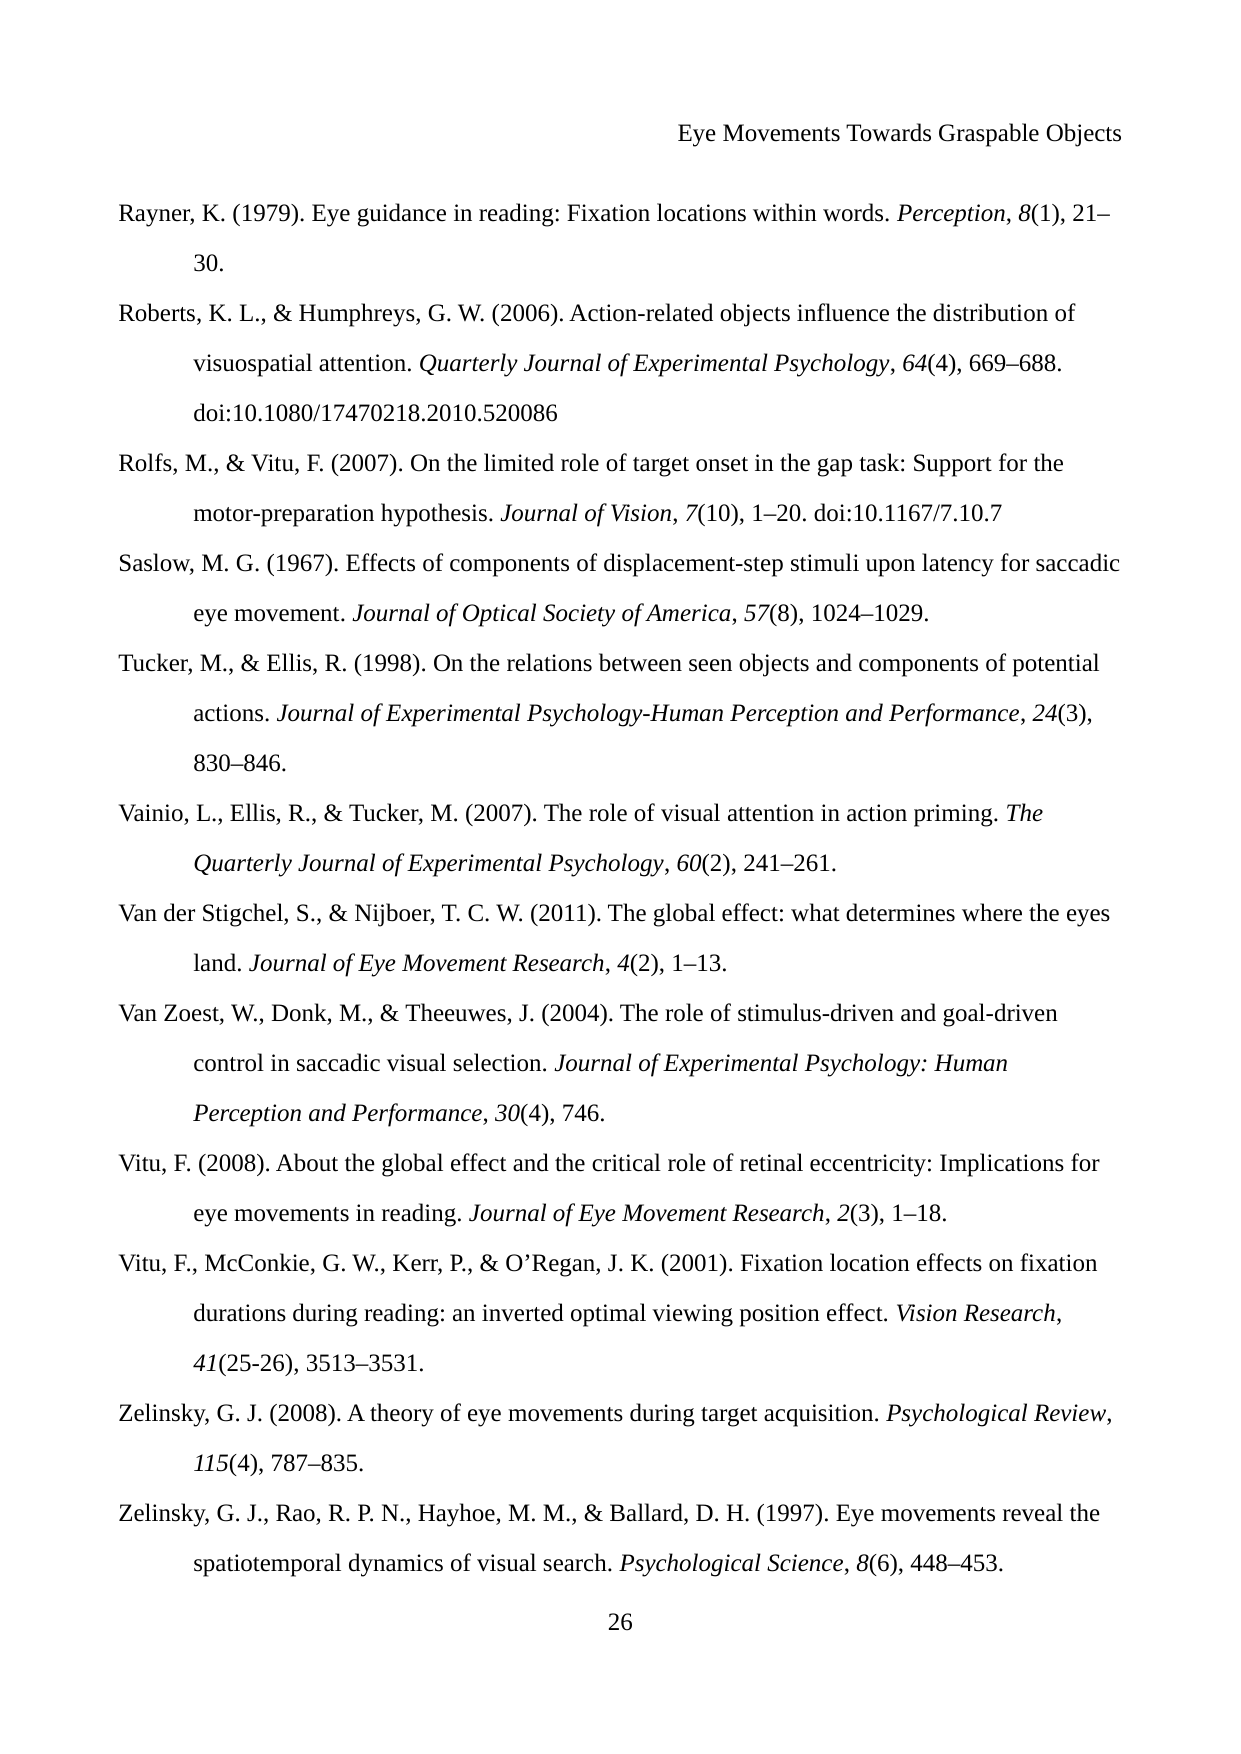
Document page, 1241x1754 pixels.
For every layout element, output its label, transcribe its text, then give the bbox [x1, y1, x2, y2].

text Van Zoest, W., Donk, M., & Theeuwes, J. (2004). The role of stimulus-driven and goal-driven control in saccadic visual selection. Journal of Experimental Psychology: Human Perception and Performance, 30(4), 746. [118, 976, 1122, 1126]
text Saslow, M. G. (1967). Effects of components of displacement-step stimuli upon latency for saccadic eye movement. Journal of Optical Society of America, 57(8), 1024–1029. [118, 526, 1122, 626]
text Rolfs, M., & Vitu, F. (2007). On the limited role of target onset in the gap task: Support for the motor-preparation hypothesis. Journal of Vision, 7(10), 1–20. doi:10.1167/7.10.7 [118, 426, 1122, 526]
text Zelinsky, G. J., Rao, R. P. N., Hayhoe, M. M., & Ballard, D. H. (1997). Eye movements reveal the spatiotemporal dynamics of visual search. Psychological Science, 8(6), 448–453. [118, 1476, 1122, 1576]
text Roberts, K. L., & Humphreys, G. W. (2006). Action-related objects influence the distribution of visuospatial attention. Quarterly Journal of Experimental Psychology, 64(4), 669–688. doi:10.1080/17470218.2010.520086 [118, 276, 1122, 426]
text Van der Stigchel, S., & Nijboer, T. C. W. (2011). The global effect: what determines where the eyes land. Journal of Eye Movement Research, 4(2), 1–13. [118, 876, 1122, 976]
text Vitu, F. (2008). About the global effect and the critical role of retinal eccentricity: Implications for eye movements in reading. Journal of Eye Movement Research, 2(3), 1–18. [118, 1126, 1122, 1226]
text Vainio, L., Ellis, R., & Tucker, M. (2007). The role of visual attention in action priming. The Quarterly Journal of Experimental Psychology, 60(2), 241–261. [118, 776, 1122, 876]
text Tucker, M., & Ellis, R. (1998). On the relations between seen objects and components of potential actions. Journal of Experimental Psychology-Human Perception and Performance, 24(3), 830–846. [118, 626, 1122, 776]
text Rayner, K. (1979). Eye guidance in reading: Fixation locations within words. Perception, 8(1), 21–30. [118, 176, 1122, 276]
text Zelinsky, G. J. (2008). A theory of eye movements during target acquisition. Psychological Review, 115(4), 787–835. [118, 1376, 1122, 1476]
text Vitu, F., McConkie, G. W., Kerr, P., & O’Regan, J. K. (2001). Fixation location effects on fixation durations during reading: an inverted optimal viewing position effect. Vision Research, 41(25-26), 3513–3531. [118, 1226, 1122, 1376]
